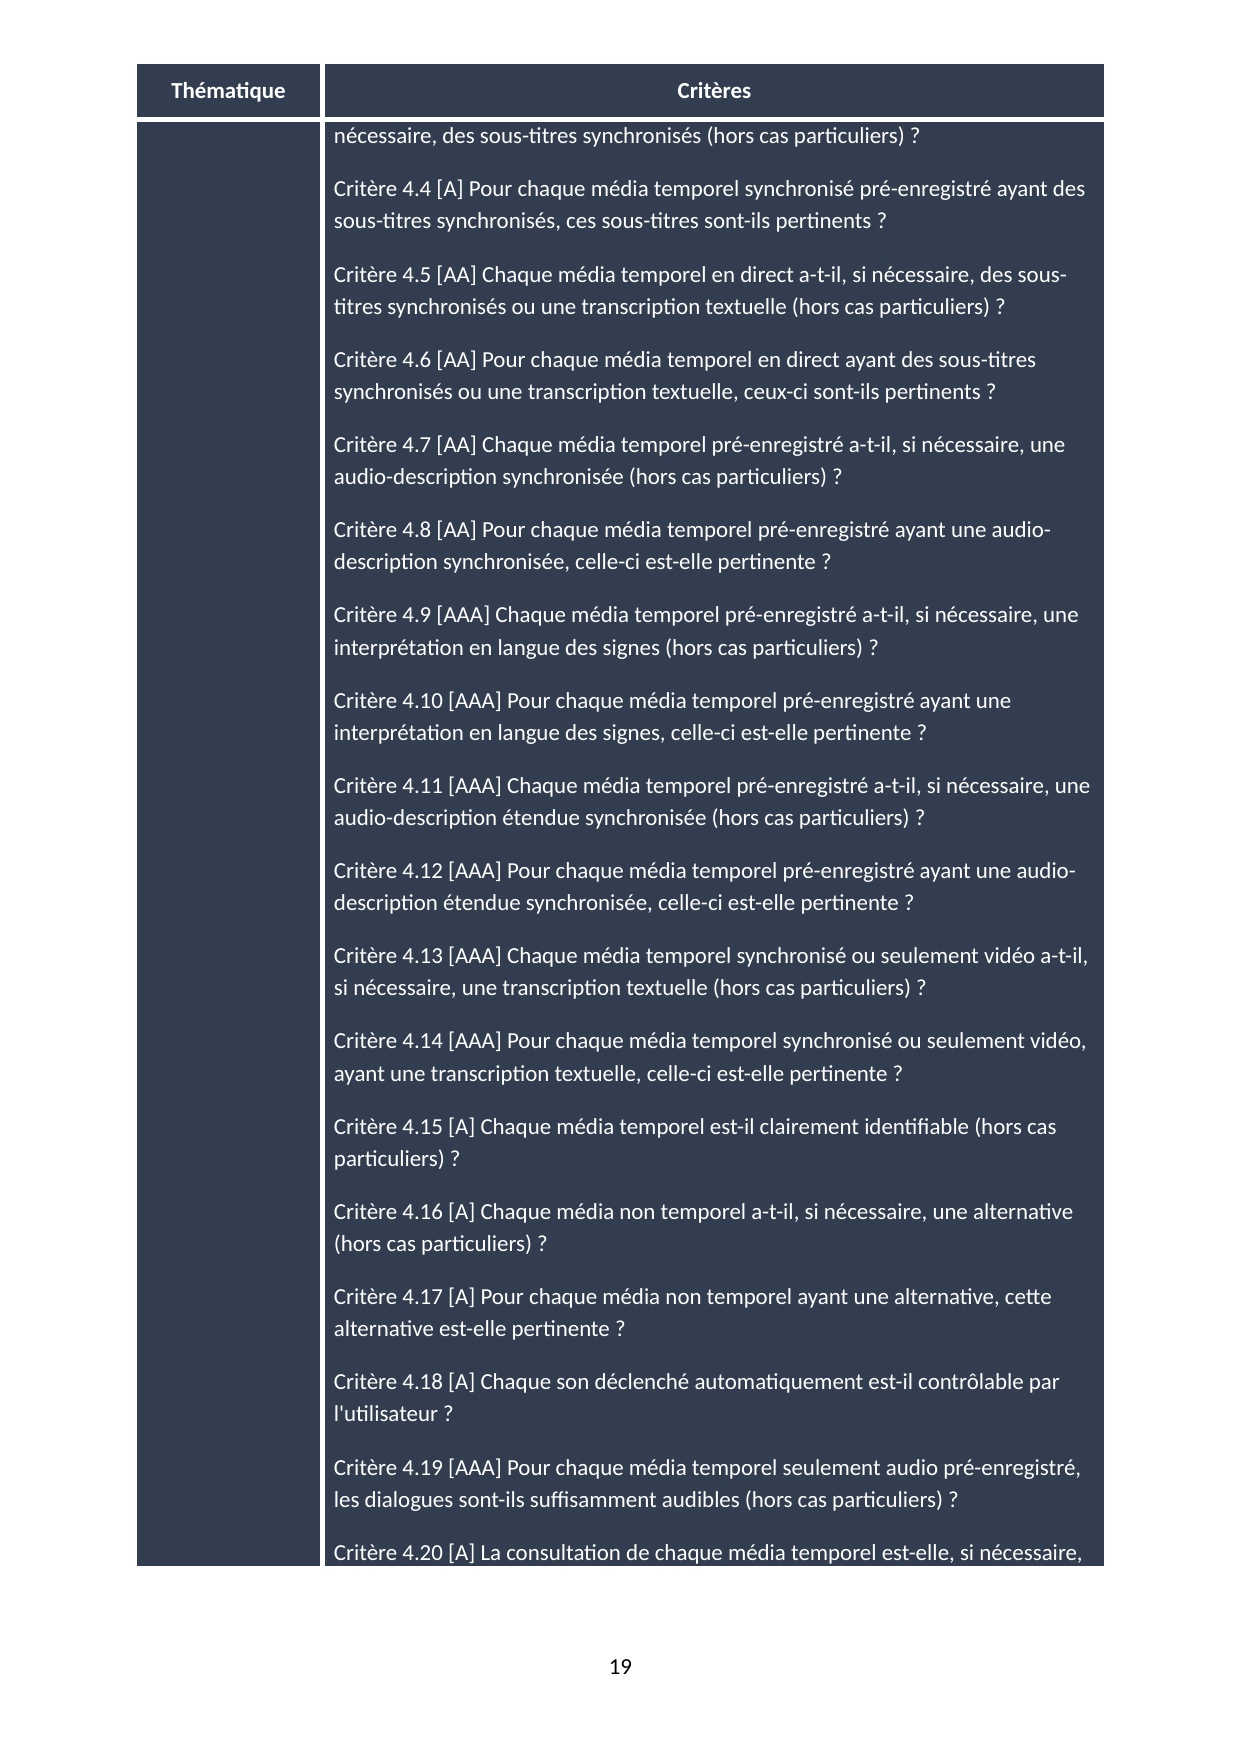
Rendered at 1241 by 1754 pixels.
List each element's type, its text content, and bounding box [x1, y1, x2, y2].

table_cell [137, 122, 320, 1566]
table_cell nécessaire, des sous-titres synchronisés (hors cas particuliers) ? Critère 4.4 [A] Pour chaque média temporel synchronisé pré-enregistré ayant des sous-titres synchronisés, ces sous-titres sont-ils pertinents ? Critère 4.5 [AA] Chaque média temporel en direct a-t-il, si nécessaire, des sous-titres synchronisés ou une transcription textuelle (hors cas particuliers) ? Critère 4.6 [AA] Pour chaque média temporel en direct ayant des sous-titres synchronisés ou une transcription textuelle, ceux-ci sont-ils pertinents ? Critère 4.7 [AA] Chaque média temporel pré-enregistré a-t-il, si nécessaire, une audio-description synchronisée (hors cas particuliers) ? Critère 4.8 [AA] Pour chaque média temporel pré-enregistré ayant une audio-description synchronisée, celle-ci est-elle pertinente ? Critère 4.9 [AAA] Chaque média temporel pré-enregistré a-t-il, si nécessaire, une interprétation en langue des signes (hors cas particuliers) ? Critère 4.10 [AAA] Pour chaque média temporel pré-enregistré ayant une interprétation en langue des signes, celle-ci est-elle pertinente ? Critère 4.11 [AAA] Chaque média temporel pré-enregistré a-t-il, si nécessaire, une audio-description étendue synchronisée (hors cas particuliers) ? Critère 4.12 [AAA] Pour chaque média temporel pré-enregistré ayant une audio-description étendue synchronisée, celle-ci est-elle pertinente ? Critère 4.13 [AAA] Chaque média temporel synchronisé ou seulement vidéo a-t-il, si nécessaire, une transcription textuelle (hors cas particuliers) ? Critère 4.14 [AAA] Pour chaque média temporel synchronisé ou seulement vidéo, ayant une transcription textuelle, celle-ci est-elle pertinente ? Critère 4.15 [A] Chaque média temporel est-il clairement identifiable (hors cas particuliers) ? Critère 4.16 [A] Chaque média non temporel a-t-il, si nécessaire, une alternative (hors cas particuliers) ? Critère 4.17 [A] Pour chaque média non temporel ayant une alternative, cette alternative est-elle pertinente ? Critère 4.18 [A] Chaque son déclenché automatiquement est-il contrôlable par l'utilisateur ? Critère 4.19 [AAA] Pour chaque média temporel seulement audio pré-enregistré, les dialogues sont-ils suffisamment audibles (hors cas particuliers) ? Critère 4.20 [A] La consultation de chaque média temporel est-elle, si nécessaire, [325, 122, 1104, 1566]
table_header Critères [325, 64, 1104, 117]
table_header Thématique [137, 64, 320, 117]
